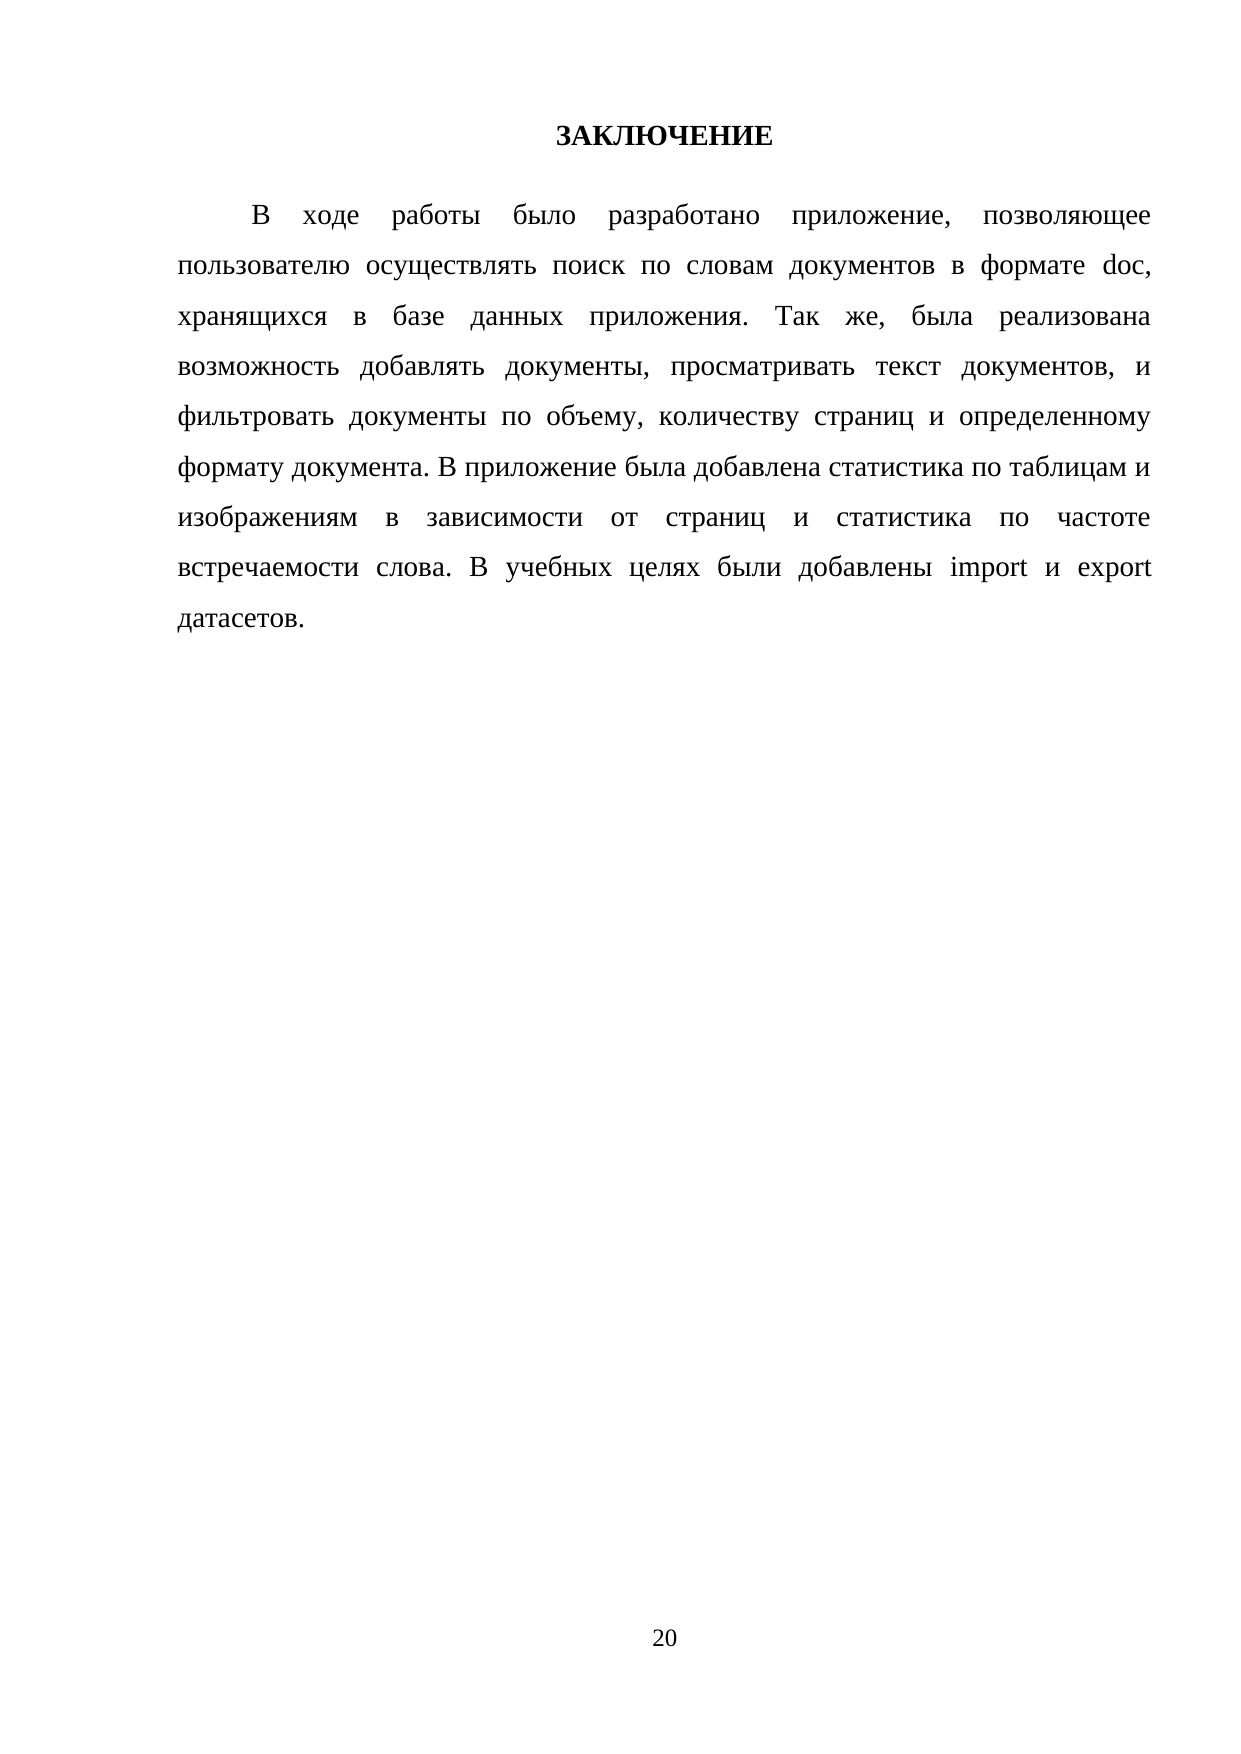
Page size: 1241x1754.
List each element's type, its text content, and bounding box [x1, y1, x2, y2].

text В ходе работы было разработано приложение, позволяющее пользователю осуществлять поиск по словам документов в формате doc, хранящихся в базе данных приложения. Так же, была реализована возможность добавлять документы, просматривать текст документов, и фильтровать документы по объему, количеству страниц и определенному формату документа. В приложение была добавлена статистика по таблицам и изображениям в зависимости от страниц и статистика по частоте встречаемости слова. В учебных целях были добавлены import и export датасетов. [177, 197, 1152, 633]
text заключение [177, 118, 1152, 152]
